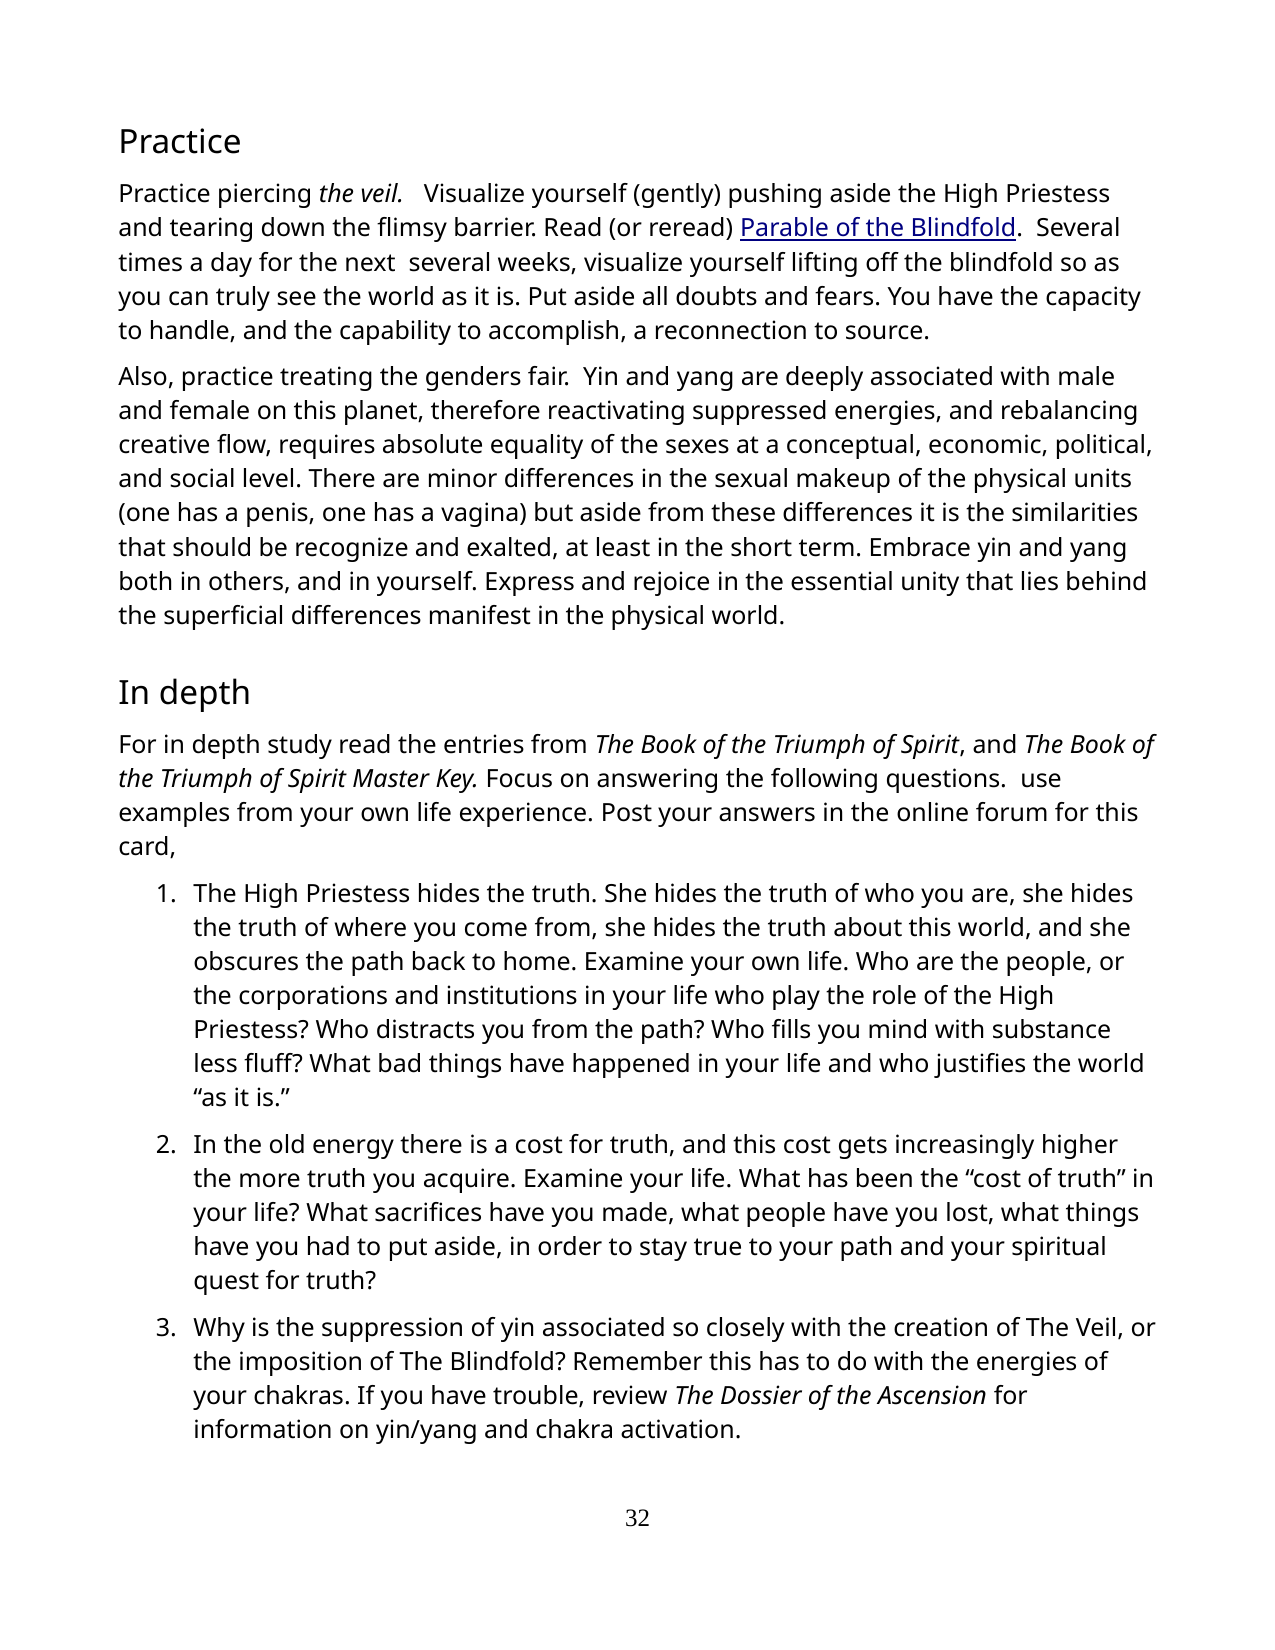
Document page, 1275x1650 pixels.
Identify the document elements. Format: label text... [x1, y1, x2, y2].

list Why is the suppression of yin associated so closely with the creation of The Veil, or the imposition of The Blindfold? Remember this has to do with the energies of your chakras. If you have trouble, review The Dossier of the Ascension for information on yin/yang and chakra activation. [156, 1309, 1157, 1446]
subtitle In depth [118, 669, 1157, 714]
list The High Priestess hides the truth. She hides the truth of who you are, she hides the truth of where you come from, she hides the truth about this world, and she obscures the path back to home. Examine your own life. Who are the people, or the corporations and institutions in your life who play the role of the High Priestess? Who distracts you from the path? Who fills you mind with substance less fluff? What bad things have happened in your life and who justifies the world “as it is.” [156, 876, 1157, 1114]
text Practice piercing the veil. Visualize yourself (gently) pushing aside the High Priestess and tearing down the flimsy barrier. Read (or reread) Parable of the Blindfold. Several times a day for the next several weeks, visualize yourself lifting off the blindfold so as you can truly see the world as it is. Put aside all doubts and fears. You have the capacity to handle, and the capability to accomplish, a reconnection to source. [118, 176, 1157, 346]
text For in depth study read the entries from The Book of the Triumph of Spirit, and The Book of the Triumph of Spirit Master Key. Focus on answering the following questions. use examples from your own life experience. Post your answers in the online forum for this card, [118, 727, 1157, 863]
subtitle Practice [118, 118, 1157, 163]
list In the old energy there is a cost for truth, and this cost gets increasingly higher the more truth you acquire. Examine your life. What has been the “cost of truth” in your life? What sacrifices have you made, what people have you lost, what things have you had to put aside, in order to stay true to your path and your spiritual quest for truth? [156, 1126, 1157, 1297]
text Also, practice treating the genders fair. Yin and yang are deeply associated with male and female on this planet, therefore reactivating suppressed energies, and rebalancing creative flow, requires absolute equality of the sexes at a conceptual, economic, political, and social level. There are minor differences in the sexual makeup of the physical units (one has a penis, one has a vagina) but aside from these differences it is the similarities that should be recognize and exalted, at least in the short term. Embrace yin and yang both in others, and in yourself. Express and rejoice in the essential unity that lies behind the superficial differences manifest in the physical world. [118, 359, 1157, 631]
